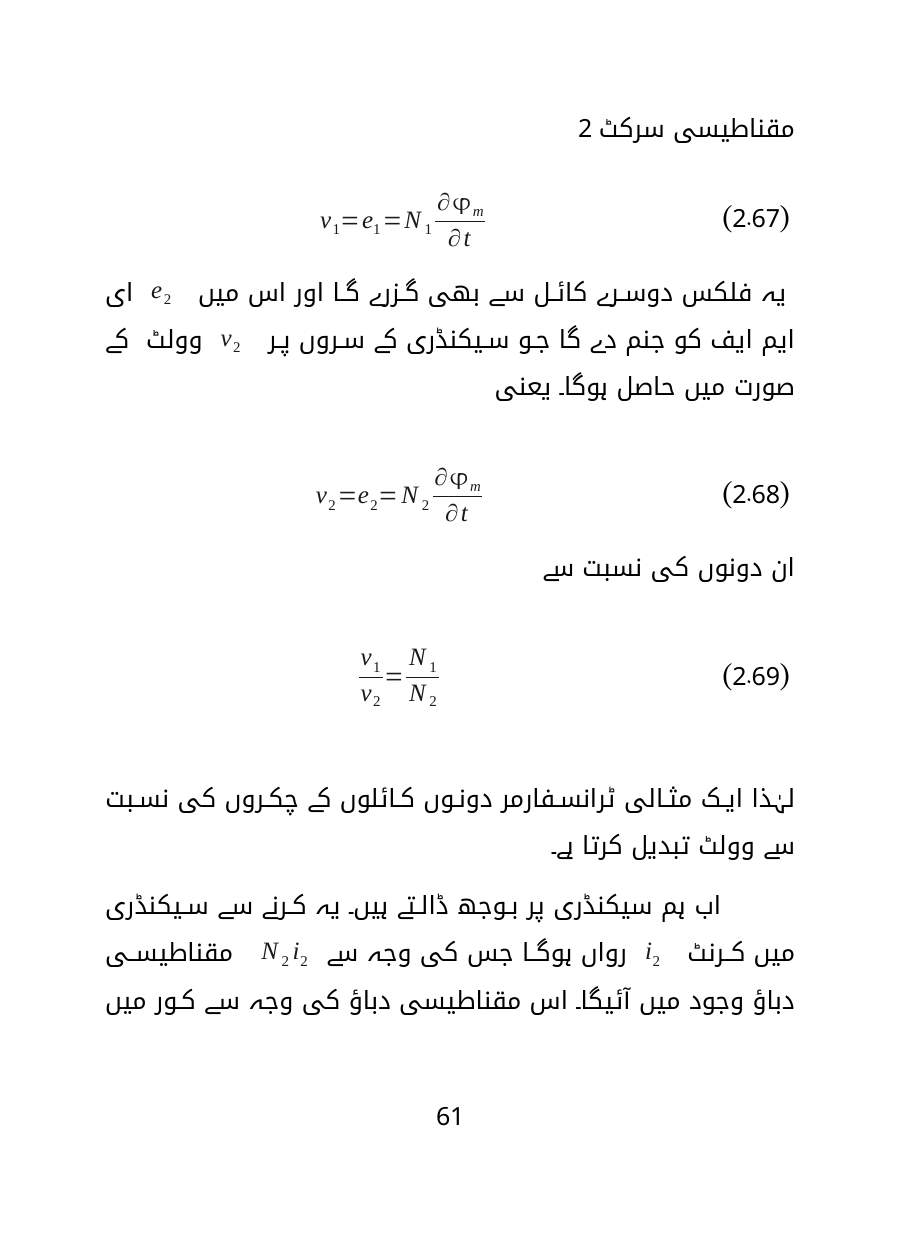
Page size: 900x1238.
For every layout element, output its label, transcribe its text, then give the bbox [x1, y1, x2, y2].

table_header [105, 183, 692, 269]
table_header [105, 458, 686, 544]
table_header (2.69) [683, 638, 795, 728]
table_header (2.67) [693, 183, 795, 269]
text لہٰذا ایک مثالی ٹرانسفارمر دونوں کائلوں کے چکروں کی نسبت سے وولٹ تبدیل کرتا ہے۔ [105, 775, 795, 870]
table_header [105, 638, 683, 728]
table_header (2.68) [686, 458, 795, 544]
text ان دونوں کی نسبت سے [105, 544, 795, 592]
text اب ہم سیکنڈری پر بوجھ ڈالتے ہیں۔ یہ کرنے سے سیکنڈری میں کرنٹ رواں ہوگا جس کی وجہ سے مقناطیسی دباؤ وجود میں آئیگا۔ اس مقناطیسی دباؤ کی وجہ سے کور میں فلکس پیدا ہوگا۔ اگر اس فلکس کا کچھ نہ کیا جائے تو کور میں پہلے سے موجود فلکس تبدیل ہو کر ہو جائے گا اور پرائمری کائل میں ای ایم ایف تبدیل ہو کرہو جائے گا۔ لہٰذا پرائمری پر اب ای ایم ایف اور دئے گئے وولٹج برابر نہیں ہونگے جو کے ناممکن ہے۔ لہٰذا اس فلکسکے اثر کو ختم کرنے کیلئے پرائمری کائل میں کرنٹنمودار ہوجائے گا جو اس مقناطیسی دباؤ یعنی کے اثر کو ختم کر دے گا۔ [105, 882, 795, 1024]
text یہ فلکس دوسرے کائل سے بھی گزرے گا اور اس میں ای ایم ایف کو جنم دے گا جو سیکنڈری کے سروں پر وولٹ کے صورت میں حاصل ہوگا۔ یعنی [105, 269, 795, 411]
